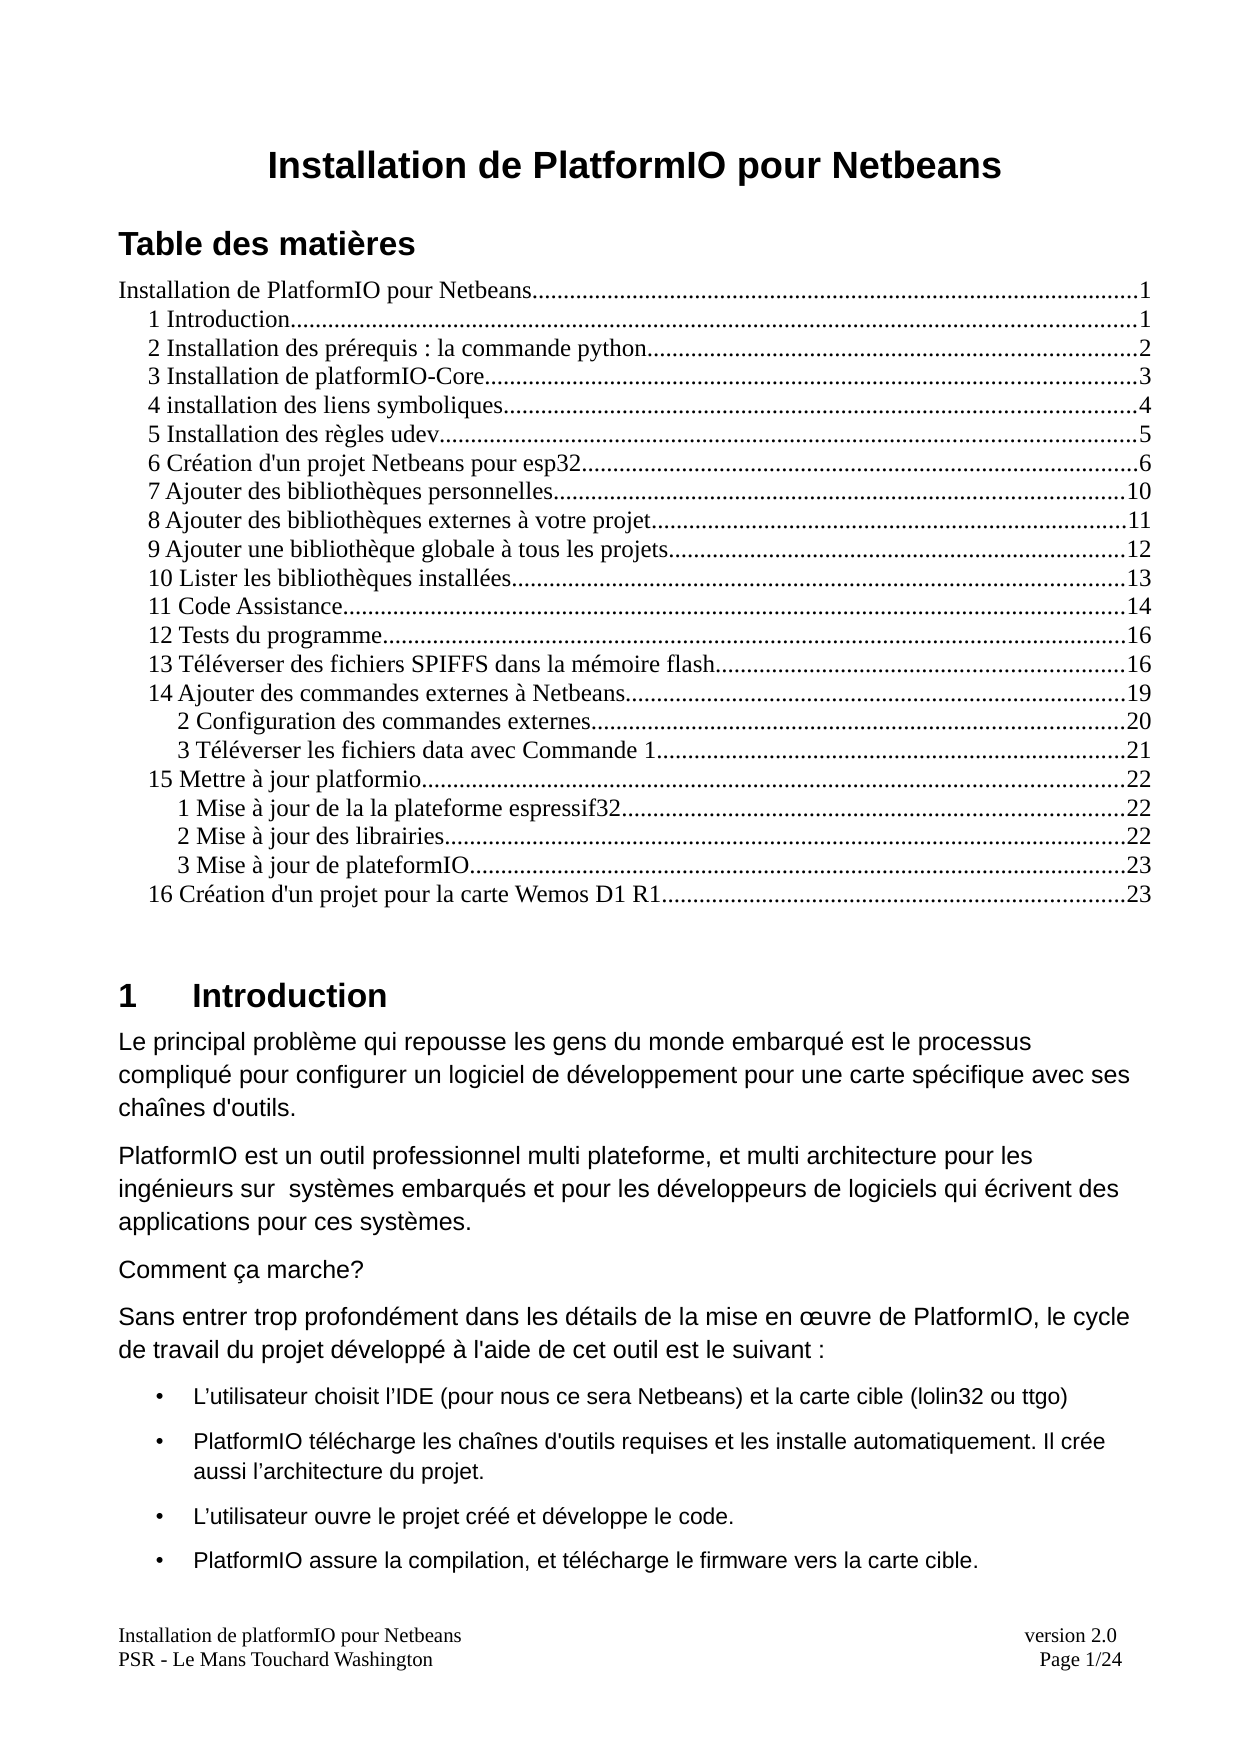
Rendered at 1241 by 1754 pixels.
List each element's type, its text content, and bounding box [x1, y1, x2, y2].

text Le principal problème qui repousse les gens du monde embarqué est le processus compliqué pour configurer un logiciel de développement pour une carte spécifique avec ses chaînes d'outils. [118, 1027, 1151, 1122]
subtitle Table des matières [118, 224, 1151, 263]
text 8 Ajouter des bibliothèques externes à votre projet 11 [148, 505, 1151, 534]
text Installation de PlatformIO pour Netbeans 1 [118, 275, 1151, 304]
text 3 Installation de platformIO-Core 3 [148, 361, 1151, 390]
list PlatformIO télécharge les chaînes d'outils requises et les installe automatiquement. Il crée aussi l’architecture du projet. [156, 1428, 1151, 1484]
text 1 Mise à jour de la la plateforme espressif32 22 [177, 793, 1151, 821]
text Comment ça marche? [118, 1254, 1151, 1283]
text 11 Code Assistance 14 [148, 591, 1151, 620]
text 9 Ajouter une bibliothèque globale à tous les projets 12 [148, 534, 1151, 563]
list PlatformIO assure la compilation, et télécharge le firmware vers la carte cible. [156, 1547, 1151, 1574]
subtitle Installation de PlatformIO pour Netbeans [118, 143, 1151, 187]
list L’utilisateur ouvre le projet créé et développe le code. [156, 1503, 1151, 1529]
text 2 Configuration des commandes externes 20 [177, 706, 1151, 735]
text 13 Téléverser des fichiers SPIFFS dans la mémoire flash 16 [148, 649, 1151, 678]
text 14 Ajouter des commandes externes à Netbeans 19 [148, 678, 1151, 706]
text 12 Tests du programme 16 [148, 620, 1151, 649]
text PlatformIO est un outil professionnel multi plateforme, et multi architecture pour les ingénieurs sur systèmes embarqués et pour les développeurs de logiciels qui écrivent des applications pour ces systèmes. [118, 1141, 1151, 1236]
text 16 Création d'un projet pour la carte Wemos D1 R1 23 [148, 879, 1151, 908]
text 1 Introduction 1 [148, 304, 1151, 333]
text 15 Mettre à jour platformio 22 [148, 764, 1151, 793]
text 4 installation des liens symboliques 4 [148, 390, 1151, 419]
list L’utilisateur choisit l’IDE (pour nous ce sera Netbeans) et la carte cible (lolin32 ou ttgo) [156, 1383, 1151, 1409]
text 10 Lister les bibliothèques installées 13 [148, 563, 1151, 591]
text 6 Création d'un projet Netbeans pour esp32 6 [148, 448, 1151, 476]
text Sans entrer trop profondément dans les détails de la mise en œuvre de PlatformIO, le cycle de travail du projet développé à l'aide de cet outil est le suivant : [118, 1302, 1151, 1364]
text 3 Mise à jour de plateformIO 23 [177, 850, 1151, 879]
text 7 Ajouter des bibliothèques personnelles 10 [148, 476, 1151, 505]
subtitle Introduction [118, 976, 1151, 1015]
text 3 Téléverser les fichiers data avec Commande 1 21 [177, 735, 1151, 764]
text 5 Installation des règles udev 5 [148, 419, 1151, 448]
text 2 Installation des prérequis : la commande python 2 [148, 333, 1151, 361]
text 2 Mise à jour des librairies 22 [177, 821, 1151, 850]
